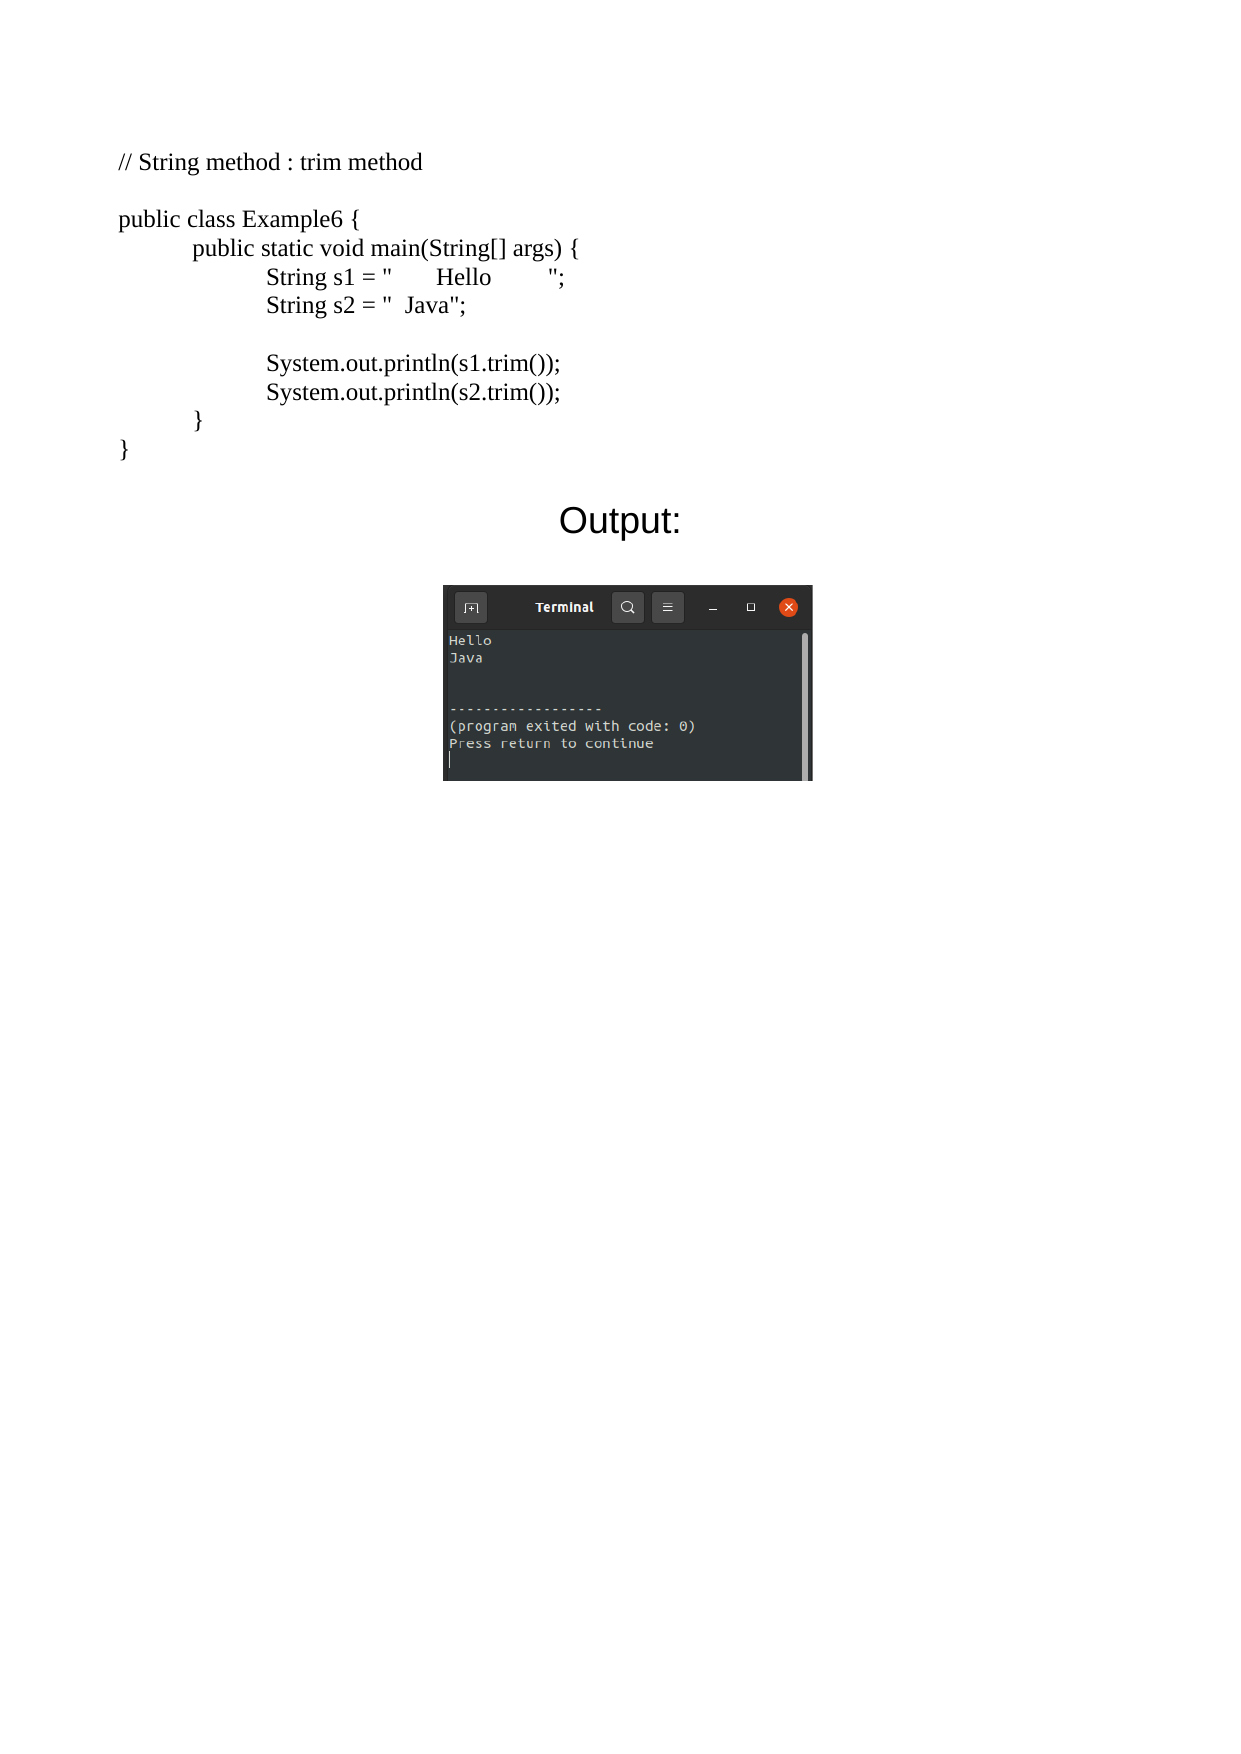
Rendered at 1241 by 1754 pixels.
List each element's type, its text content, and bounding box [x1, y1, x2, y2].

text } [118, 406, 1122, 434]
text } [118, 434, 1122, 463]
text // String method : trim method [118, 147, 1122, 176]
picture [443, 585, 813, 781]
text String s1 = " Hello "; [118, 262, 1122, 291]
text public static void main(String[] args) { [118, 233, 1122, 262]
subtitle Output: [118, 498, 1122, 541]
text System.out.println(s2.trim()); [118, 377, 1122, 406]
text public class Example6 { [118, 204, 1122, 233]
text System.out.println(s1.trim()); [118, 348, 1122, 377]
text String s2 = " Java"; [118, 291, 1122, 319]
